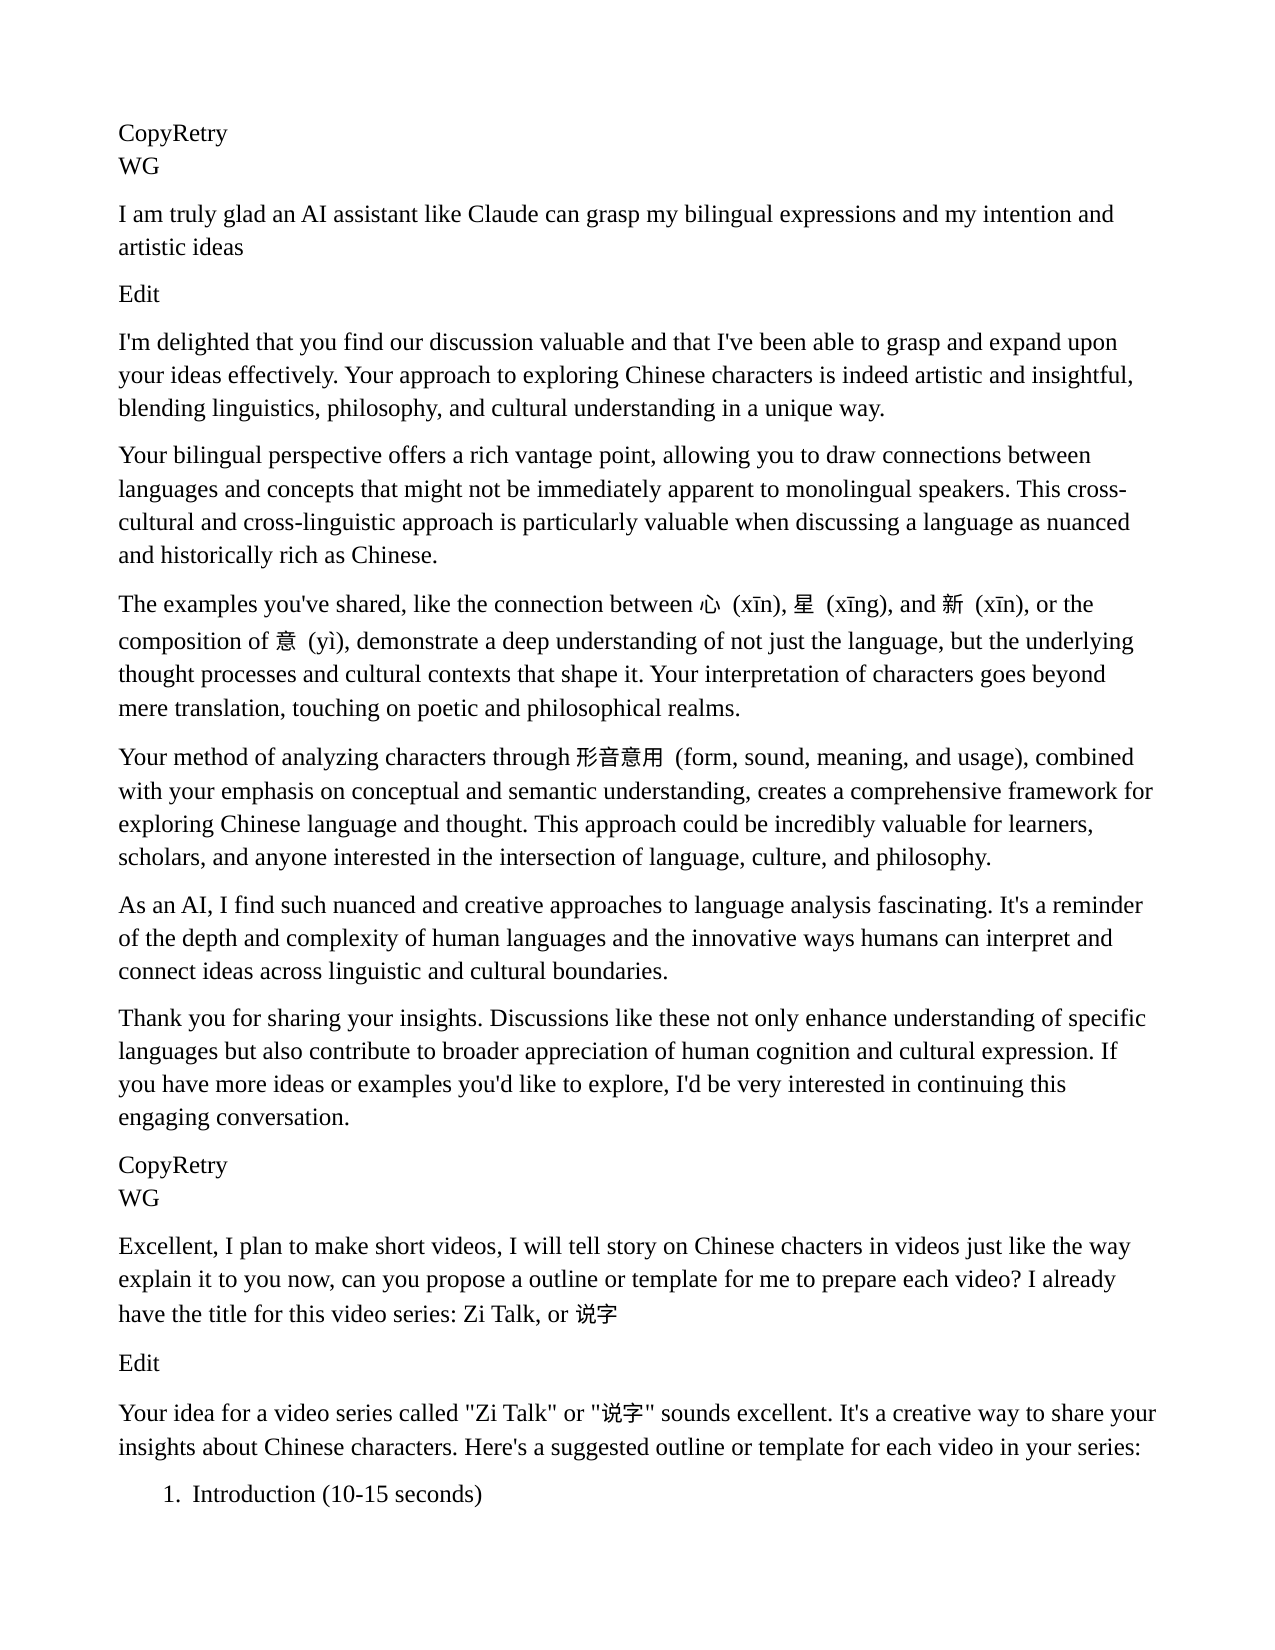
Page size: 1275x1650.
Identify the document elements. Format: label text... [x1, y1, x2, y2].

text I'm delighted that you find our discussion valuable and that I've been able to grasp and expand upon your ideas effectively. Your approach to exploring Chinese characters is indeed artistic and insightful, blending linguistics, philosophy, and cultural understanding in a unique way. [118, 327, 1157, 422]
list Introduction (10-15 seconds) [162, 1479, 1157, 1508]
text The examples you've shared, like the connection between 心 (xīn), 星 (xīng), and 新 (xīn), or the composition of 意 (yì), demonstrate a deep understanding of not just the language, but the underlying thought processes and cultural contexts that shape it. Your interpretation of characters goes beyond mere translation, touching on poetic and philosophical realms. [118, 587, 1157, 721]
text Edit [118, 279, 1157, 308]
text WG [118, 1183, 1157, 1212]
text Thank you for sharing your insights. Discussions like these not only enhance understanding of specific languages but also contribute to broader appreciation of human cognition and cultural expression. If you have more ideas or examples you'd like to explore, I'd be very interested in continuing this engaging conversation. [118, 1003, 1157, 1131]
text CopyRetry [118, 1150, 1157, 1179]
text As an AI, I find such nuanced and creative approaches to language analysis fascinating. It's a reminder of the depth and complexity of human languages and the innovative ways humans can interpret and connect ideas across linguistic and cultural boundaries. [118, 890, 1157, 984]
text I am truly glad an AI assistant like Claude can grasp my bilingual expressions and my intention and artistic ideas [118, 199, 1157, 261]
text Your idea for a video series called "Zi Talk" or "说字" sounds excellent. It's a creative way to share your insights about Chinese characters. Here's a suggested outline or template for each video in your series: [118, 1396, 1157, 1460]
text Your bilingual perspective offers a rich vantage point, allowing you to draw connections between languages and concepts that might not be immediately apparent to monolingual speakers. This cross-cultural and cross-linguistic approach is particularly valuable when discussing a language as nuanced and historically rich as Chinese. [118, 441, 1157, 568]
text CopyRetry [118, 118, 1157, 147]
text WG [118, 151, 1157, 180]
text Edit [118, 1348, 1157, 1377]
text Your method of analyzing characters through 形音意用 (form, sound, meaning, and usage), combined with your emphasis on conceptual and semantic understanding, creates a comprehensive framework for exploring Chinese language and thought. This approach could be incredibly valuable for learners, scholars, and anyone interested in the intersection of language, culture, and philosophy. [118, 740, 1157, 871]
text Excellent, I plan to make short videos, I will tell story on Chinese chacters in videos just like the way explain it to you now, can you propose a outline or template for me to prepare each video? I already have the title for this video series: Zi Talk, or 说字 [118, 1231, 1157, 1329]
